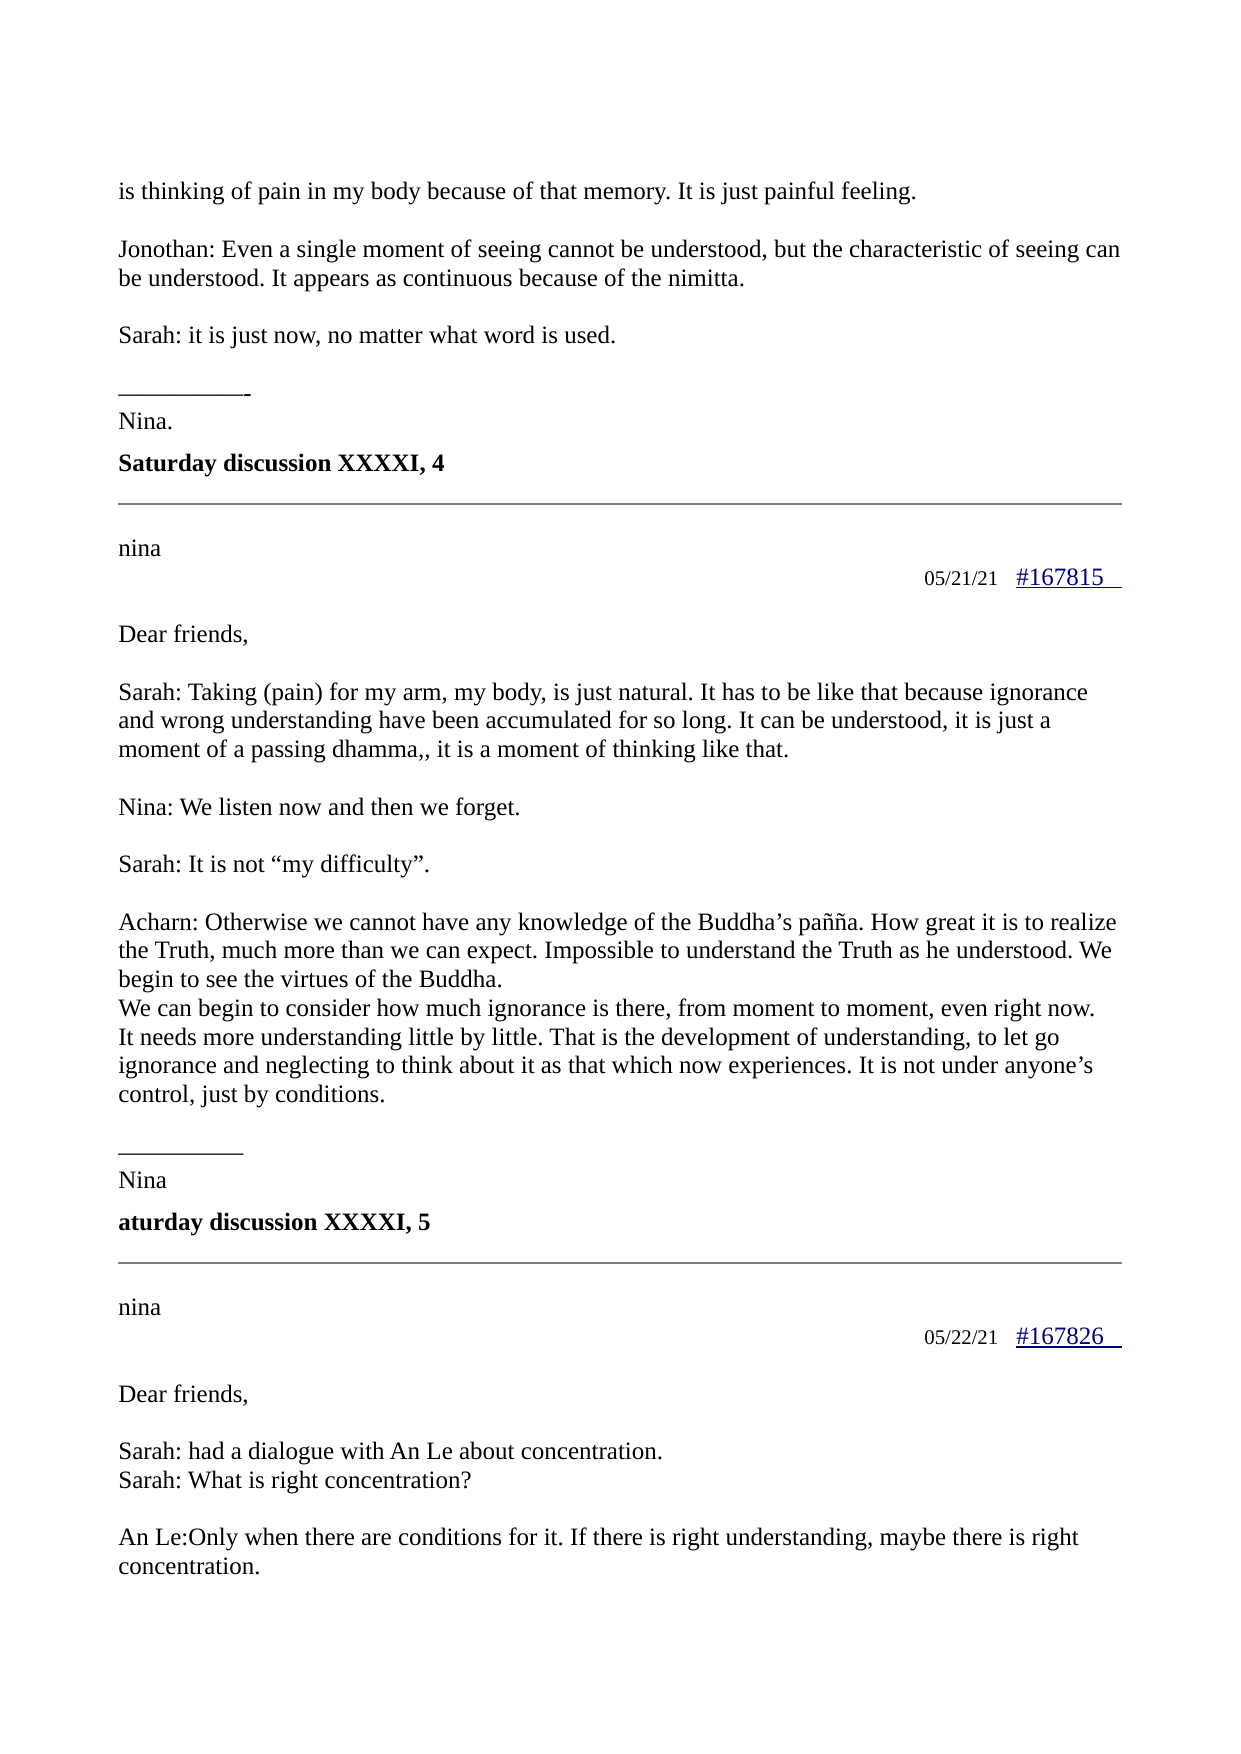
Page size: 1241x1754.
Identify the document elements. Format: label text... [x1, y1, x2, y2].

table_header nina 05/22/21 #167826 Dear friends, Sarah: had a dialogue with An Le about concentration. Sarah: What is right concentration? An Le:Only when there are conditions for it. If there is right understanding, maybe there is right concentration. [118, 1264, 1122, 1636]
subtitle aturday discussion XXXXI, 5 [118, 1207, 1122, 1236]
subtitle Saturday discussion XXXXI, 4 [118, 448, 1122, 476]
table_header nina 05/21/21 #167815 Dear friends, Sarah: Taking (pain) for my arm, my body, is just natural. It has to be like that because ignorance and wrong understanding have been accumulated for so long. It can be understood, it is just a moment of a passing dhamma,, it is a moment of thinking like that. Nina: We listen now and then we forget. Sarah: It is not “my difficulty”. Acharn: Otherwise we cannot have any knowledge of the Buddha’s pañña. How great it is to realize the Truth, much more than we can expect. Impossible to understand the Truth as he understood. We begin to see the virtues of the Buddha. We can begin to consider how much ignorance is there, from moment to moment, even right now. It needs more understanding little by little. That is the development of understanding, to let go ignorance and neglecting to think about it as that which now experiences. It is not under anyone’s control, just by conditions. ————— Nina [118, 505, 1122, 1194]
text is thinking of pain in my body because of that memory. It is just painful feeling. Jonothan: Even a single moment of seeing cannot be understood, but the characteristic of seeing can be understood. It appears as continuous because of the nimitta. Sarah: it is just now, no matter what word is used. —————- Nina. [118, 176, 1122, 435]
